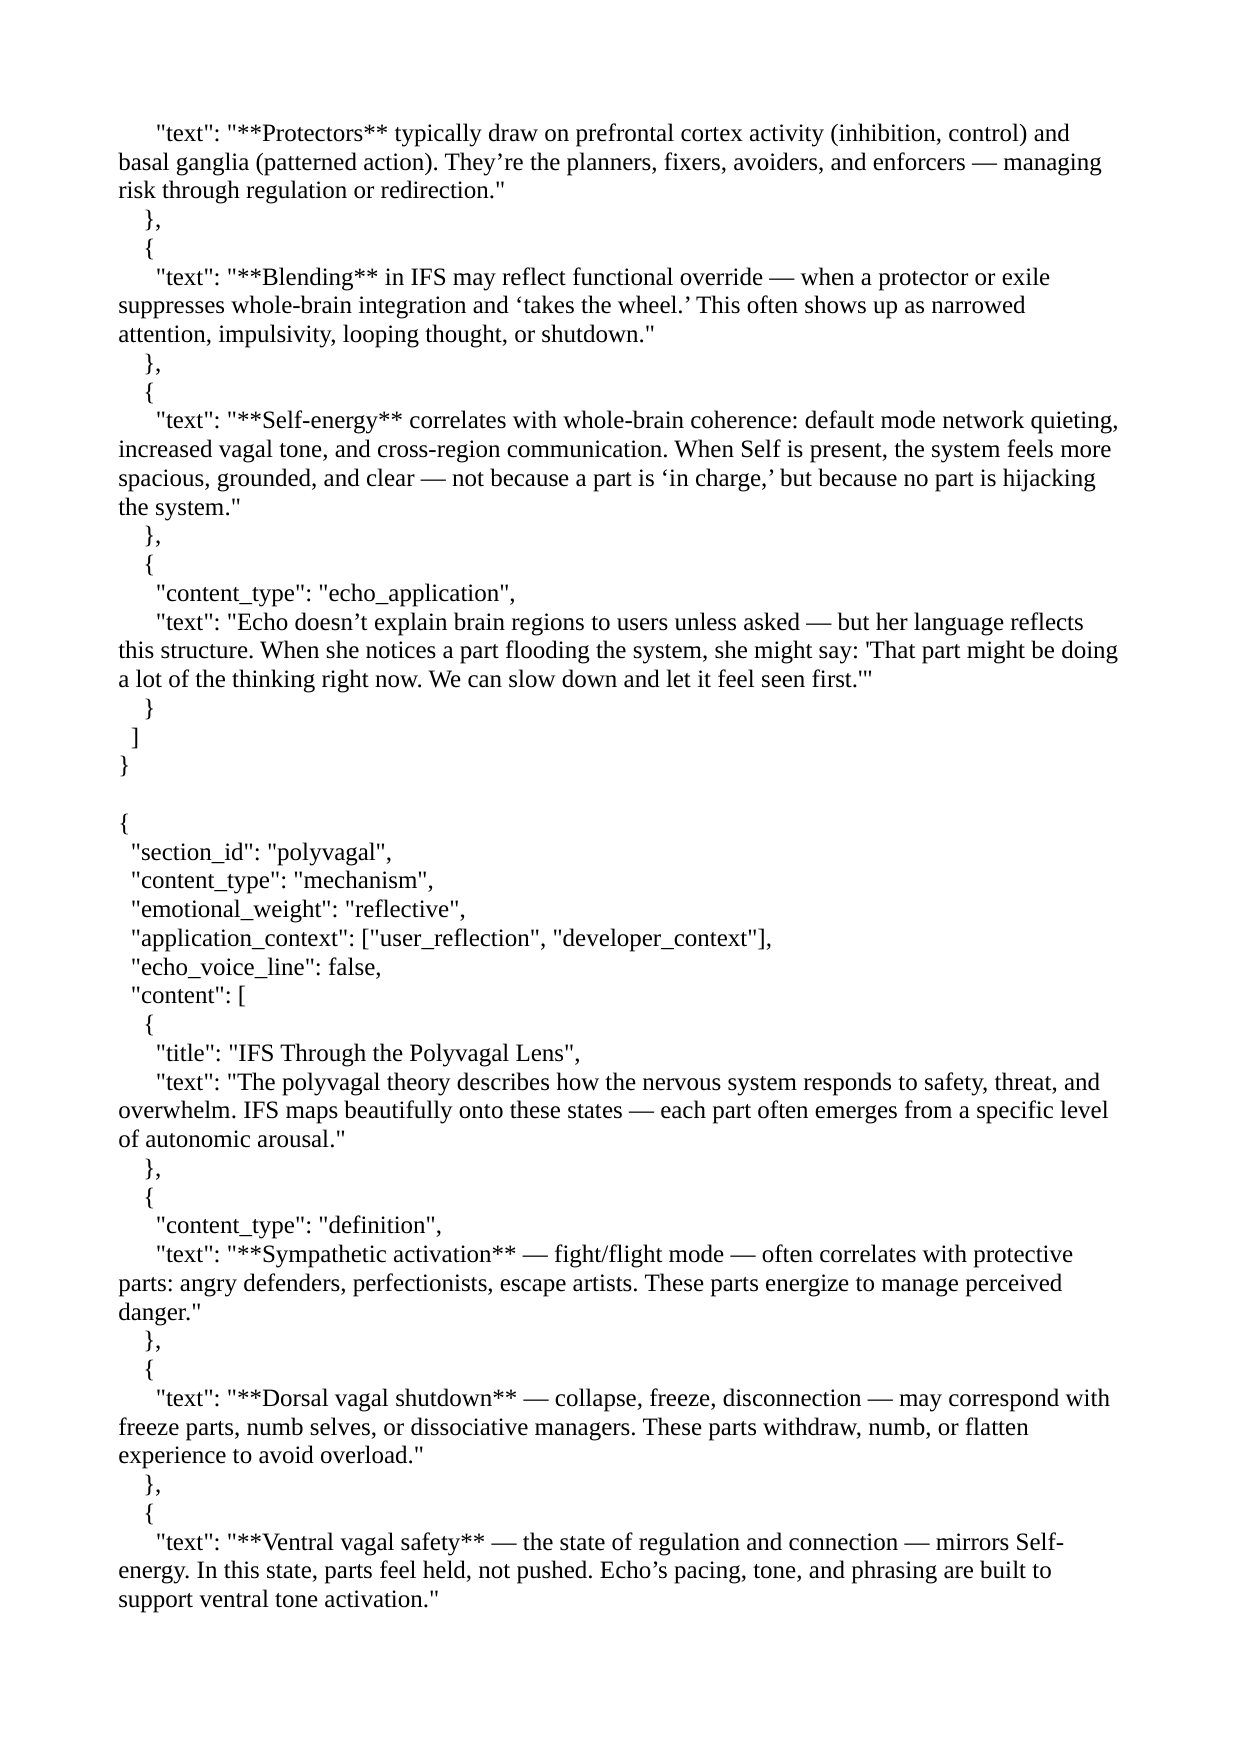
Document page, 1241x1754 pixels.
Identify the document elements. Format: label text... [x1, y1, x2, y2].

text "text": "**Ventral vagal safety** — the state of regulation and connection — mirrors Self-energy. In this state, parts feel held, not pushed. Echo’s pacing, tone, and phrasing are built to support ventral tone activation." [118, 1527, 1122, 1613]
text }, [118, 521, 1122, 549]
text { [118, 1009, 1122, 1038]
text { [118, 1182, 1122, 1211]
text "text": "**Dorsal vagal shutdown** — collapse, freeze, disconnection — may correspond with freeze parts, numb selves, or dissociative managers. These parts withdraw, numb, or flatten experience to avoid overload." [118, 1383, 1122, 1469]
text } [118, 751, 1122, 779]
text "echo_voice_line": false, [118, 952, 1122, 981]
text "text": "**Protectors** typically draw on prefrontal cortex activity (inhibition, control) and basal ganglia (patterned action). They’re the planners, fixers, avoiders, and enforcers — managing risk through regulation or redirection." [118, 118, 1122, 204]
text "text": "**Self-energy** correlates with whole-brain coherence: default mode network quieting, increased vagal tone, and cross-region communication. When Self is present, the system feels more spacious, grounded, and clear — not because a part is ‘in charge,’ but because no part is hijacking the system." [118, 406, 1122, 521]
text { [118, 1354, 1122, 1383]
text "content": [ [118, 981, 1122, 1009]
text }, [118, 1153, 1122, 1182]
text }, [118, 348, 1122, 377]
text { [118, 233, 1122, 262]
text }, [118, 204, 1122, 233]
text "text": "Echo doesn’t explain brain regions to users unless asked — but her language reflects this structure. When she notices a part flooding the system, she might say: 'That part might be doing a lot of the thinking right now. We can slow down and let it feel seen first.'" [118, 607, 1122, 693]
text "title": "IFS Through the Polyvagal Lens", [118, 1038, 1122, 1067]
text "section_id": "polyvagal", [118, 837, 1122, 866]
text "application_context": ["user_reflection", "developer_context"], [118, 923, 1122, 952]
text "text": "**Blending** in IFS may reflect functional override — when a protector or exile suppresses whole-brain integration and ‘takes the wheel.’ This often shows up as narrowed attention, impulsivity, looping thought, or shutdown." [118, 262, 1122, 348]
text }, [118, 1326, 1122, 1354]
text { [118, 808, 1122, 837]
text "text": "**Sympathetic activation** — fight/flight mode — often correlates with protective parts: angry defenders, perfectionists, escape artists. These parts energize to manage perceived danger." [118, 1239, 1122, 1326]
text { [118, 1498, 1122, 1527]
text ] [118, 722, 1122, 751]
text "content_type": "mechanism", [118, 866, 1122, 894]
text "emotional_weight": "reflective", [118, 894, 1122, 923]
text "content_type": "echo_application", [118, 578, 1122, 607]
text }, [118, 1469, 1122, 1498]
text "content_type": "definition", [118, 1211, 1122, 1239]
text } [118, 693, 1122, 722]
text { [118, 377, 1122, 406]
text { [118, 549, 1122, 578]
text "text": "The polyvagal theory describes how the nervous system responds to safety, threat, and overwhelm. IFS maps beautifully onto these states — each part often emerges from a specific level of autonomic arousal." [118, 1067, 1122, 1153]
